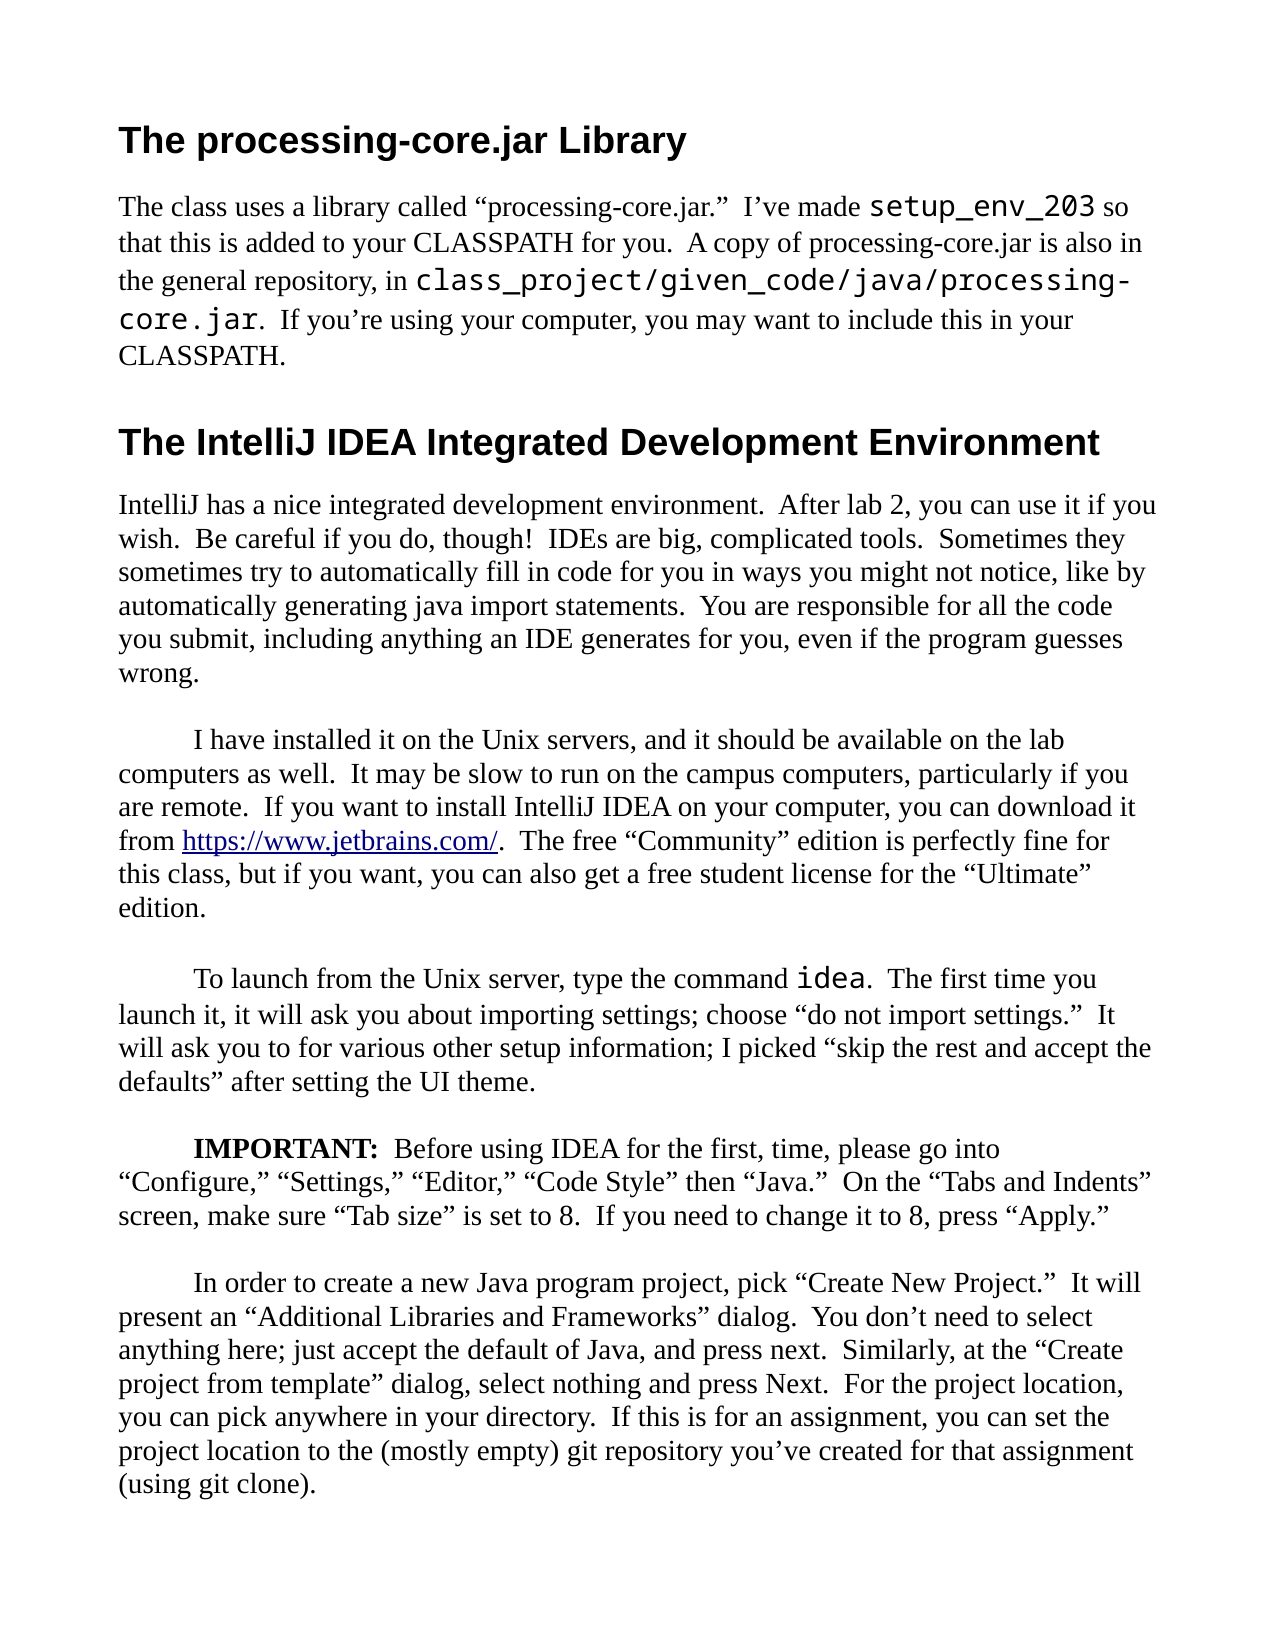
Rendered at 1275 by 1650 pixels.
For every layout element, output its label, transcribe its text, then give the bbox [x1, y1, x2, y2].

text In order to create a new Java program project, pick “Create New Project.” It will present an “Additional Libraries and Frameworks” dialog. You don’t need to select anything here; just accept the default of Java, and press next. Similarly, at the “Create project from template” dialog, select nothing and press Next. For the project location, you can pick anywhere in your directory. If this is for an assignment, you can set the project location to the (mostly empty) git repository you’ve created for that assignment (using git clone). [118, 1265, 1157, 1500]
text To launch from the Unix server, type the command idea. The first time you launch it, it will ask you about importing settings; choose “do not import settings.” It will ask you to for various other setup information; I picked “skip the rest and accept the defaults” after setting the UI theme. [118, 957, 1157, 1097]
text The class uses a library called “processing-core.jar.” I’ve made setup_env_203 so that this is added to your CLASSPATH for you. A copy of processing-core.jar is also in the general repository, in class_project/given_code/java/processing-core.jar. If you’re using your computer, you may want to include this in your CLASSPATH. [118, 186, 1157, 372]
text I have installed it on the Unix servers, and it should be available on the lab computers as well. It may be slow to run on the campus computers, particularly if you are remote. If you want to install IntelliJ IDEA on your computer, you can download it from https://www.jetbrains.com/. The free “Community” edition is perfectly fine for this class, but if you want, you can also get a free student license for the “Ultimate” edition. [118, 722, 1157, 923]
text IMPORTANT: Before using IDEA for the first, time, please go into “Configure,” “Settings,” “Editor,” “Code Style” then “Java.” On the “Tabs and Indents” screen, make sure “Tab size” is set to 8. If you need to change it to 8, press “Apply.” [118, 1131, 1157, 1232]
subtitle The IntelliJ IDEA Integrated Development Environment [118, 420, 1157, 463]
subtitle The processing-core.jar Library [118, 118, 1157, 162]
text IntelliJ has a nice integrated development environment. After lab 2, you can use it if you wish. Be careful if you do, though! IDEs are big, complicated tools. Sometimes they sometimes try to automatically fill in code for you in ways you might not notice, like by automatically generating java import statements. You are responsible for all the code you submit, including anything an IDE generates for you, even if the program guesses wrong. [118, 487, 1157, 689]
